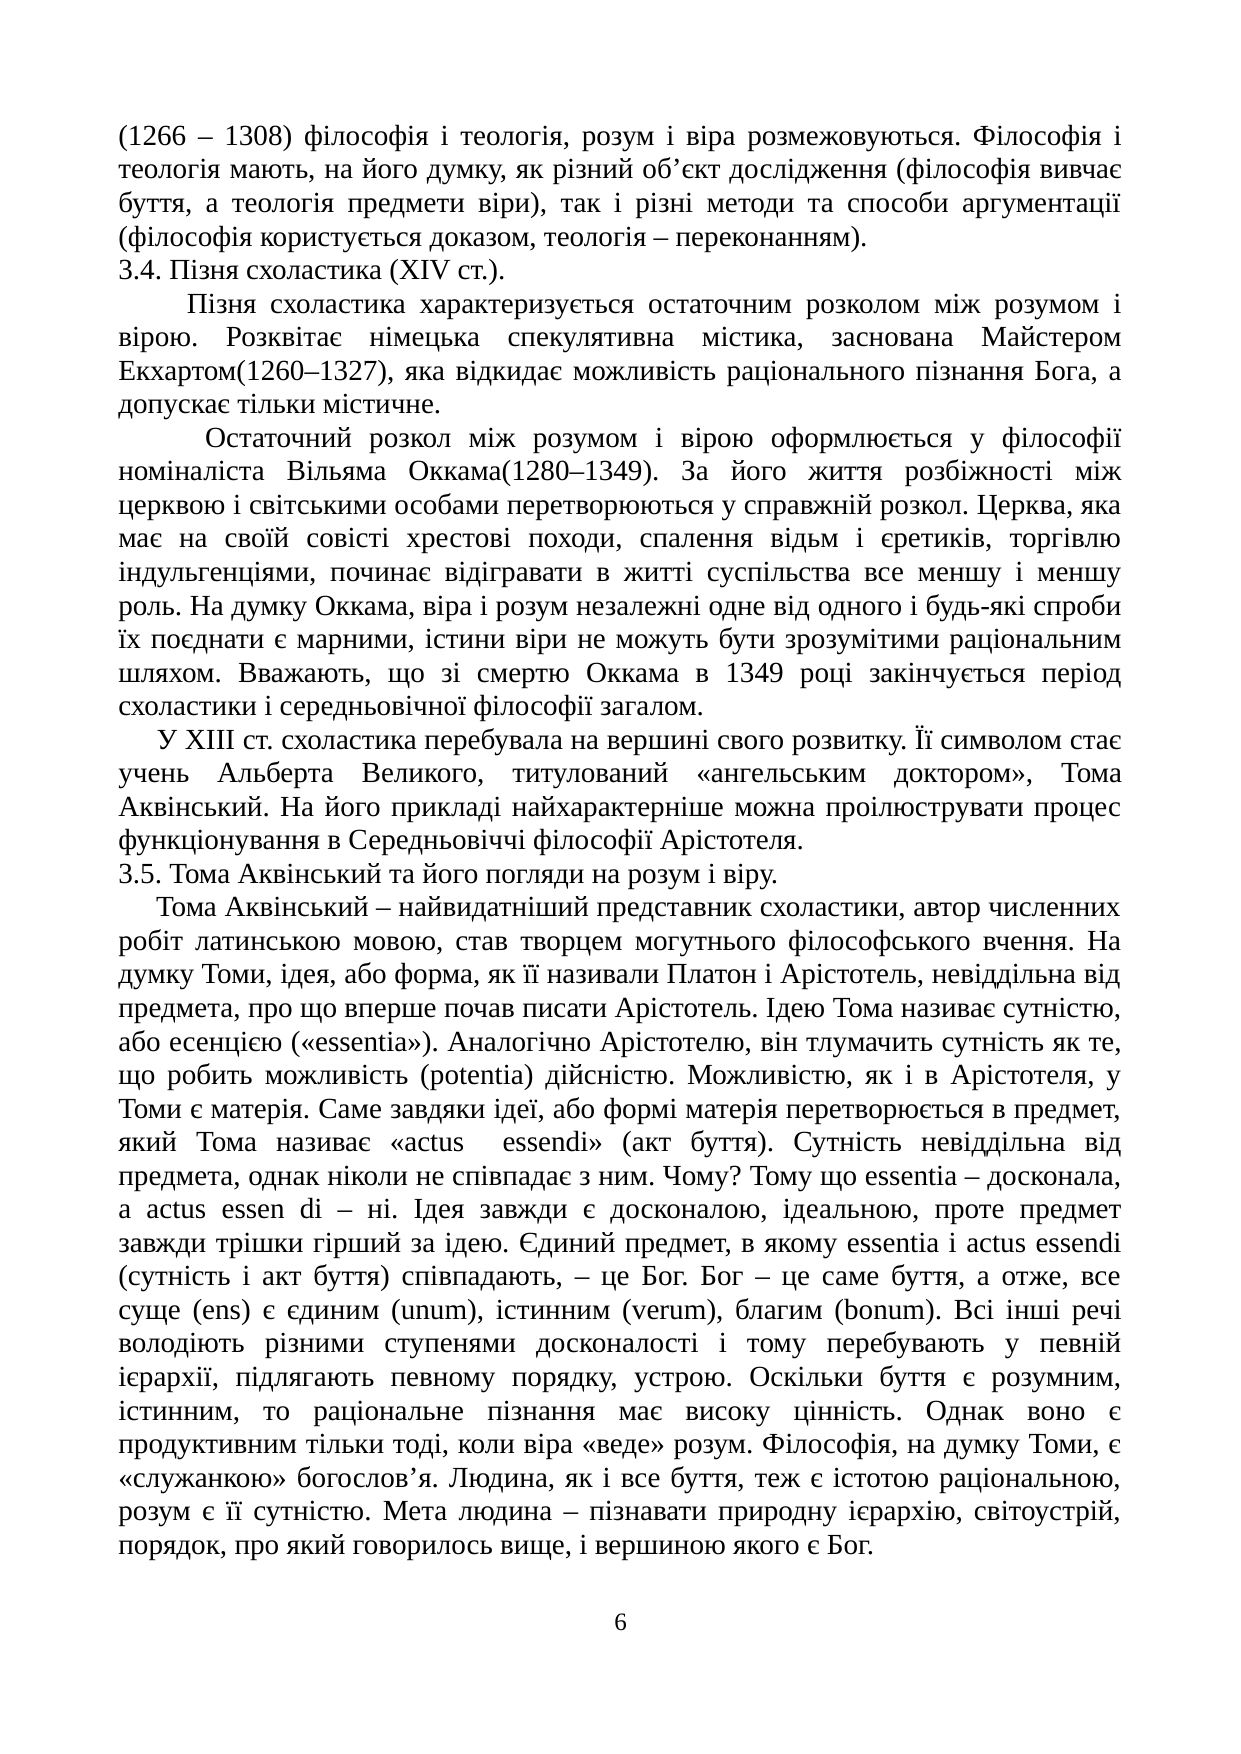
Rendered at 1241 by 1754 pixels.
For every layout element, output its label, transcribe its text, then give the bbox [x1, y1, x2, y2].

text Тома Аквінський – найвидатніший представник схоластики, автор численних робіт латинською мовою, став творцем могутнього філософського вчення. На думку Томи, ідея, або форма, як її називали Платон і Арістотель, невіддільна від предмета, про що вперше почав писати Арістотель. Ідею Тома називає сутністю, або есенцією («essentia»). Аналогічно Арістотелю, він тлумачить сутність як те, що робить можливість (potentia) дійсністю. Можливістю, як і в Арістотеля, у Томи є матерія. Саме завдяки ідеї, або формі матерія перетворюється в предмет, який Тома називає «actus essendi» (акт буття). Сутність невіддільна від предмета, однак ніколи не співпадає з ним. Чому? Тому що essentia – досконала, а actus essen di – ні. Ідея завжди є досконалою, ідеальною, проте предмет завжди трішки гірший за ідею. Єдиний предмет, в якому essentia і actus essendi (сутність і акт буття) співпадають, – це Бог. Бог – це саме буття, а отже, все суще (ens) є єдиним (unum), істинним (verum), благим (bonum). Всі інші речі володіють різними ступенями досконалості і тому перебувають у певній ієрархії, підлягають певному порядку, устрою. Оскільки буття є розумним, істинним, то раціональне пізнання має високу цінність. Однак воно є продуктивним тільки тоді, коли віра «веде» розум. Філософія, на думку Томи, є «служанкою» богослов’я. Людина, як і все буття, теж є істотою раціональною, розум є її сутністю. Мета людина – пізнавати природну ієрархію, світоустрій, порядок, про який говорилось вище, і вершиною якого є Бог. [118, 889, 1122, 1560]
text Пізня схоластика характеризується остаточним розколом між розумом і вірою. Розквітає німецька спекулятивна містика, заснована Майстером Екхартом(1260–1327), яка відкидає можливість раціонального пізнання Бога, а допускає тільки містичне. [118, 286, 1122, 420]
text (1266 – 1308) філософія і теологія, розум і віра розмежовуються. Філософія і теологія мають, на його думку, як різний об’єкт дослідження (філософія вивчає буття, а теологія предмети віри), так і різні методи та способи аргументації (філософія користується доказом, теологія – переконанням). [118, 118, 1122, 252]
text 3.4. Пізня схоластика (XIV ст.). [118, 252, 1122, 286]
text У ХІІІ ст. схоластика перебувала на вершині свого розвитку. Її символом стає учень Альберта Великого, титулований «ангельським доктором», Тома Аквінський. На його прикладі найхарактерніше можна проілюструвати процес функціонування в Середньовіччі філософії Арістотеля. [118, 722, 1122, 856]
text Остаточний розкол між розумом і вірою оформлюється у філософії номіналіста Вільяма Оккама(1280–1349). За його життя розбіжності між церквою і світськими особами перетворюються у справжній розкол. Церква, яка має на своїй совісті хрестові походи, спалення відьм і єретиків, торгівлю індульгенціями, починає відігравати в житті суспільства все меншу і меншу роль. На думку Оккама, віра і розум незалежні одне від одного і будь-які спроби їх поєднати є марними, істини віри не можуть бути зрозумітими раціональним шляхом. Вважають, що зі смертю Оккама в 1349 році закінчується період схоластики і середньовічної філософії загалом. [118, 420, 1122, 722]
text 3.5. Тома Аквінський та його погляди на розум і віру. [118, 856, 1122, 889]
